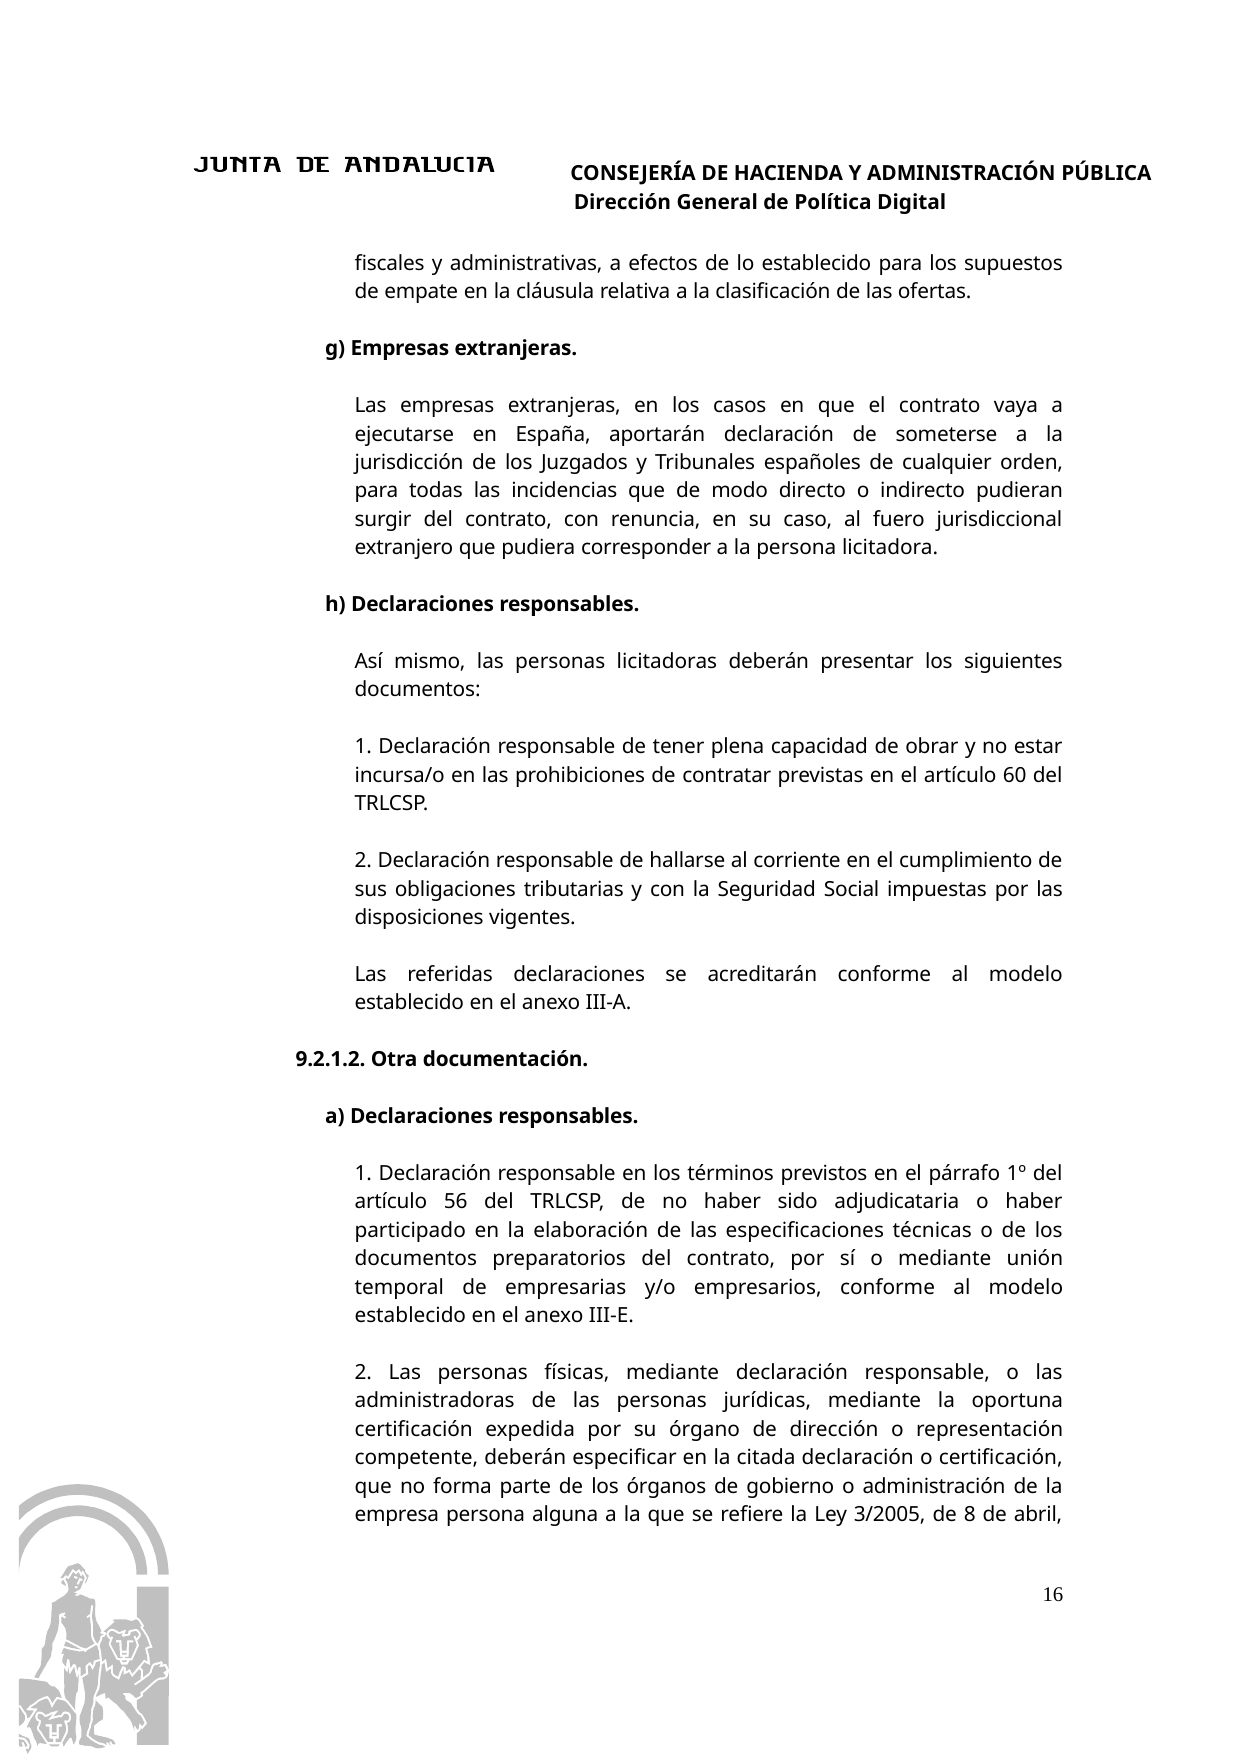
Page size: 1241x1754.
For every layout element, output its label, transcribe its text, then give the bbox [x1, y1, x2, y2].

text Las empresas extranjeras, en los casos en que el contrato vaya a ejecutarse en España, aportarán declaración de someterse a la jurisdicción de los Juzgados y Tribunales españoles de cualquier orden, para todas las incidencias que de modo directo o indirecto pudieran surgir del contrato, con renuncia, en su caso, al fuero jurisdiccional extranjero que pudiera corresponder a la persona licitadora. [354, 390, 1063, 561]
text Así mismo, las personas licitadoras deberán presentar los siguientes documentos: [354, 646, 1063, 703]
text Las referidas declaraciones se acreditarán conforme al modelo establecido en el anexo III-A. [354, 959, 1063, 1016]
text 1. Declaración responsable en los términos previstos en el párrafo 1º del artículo 56 del TRLCSP, de no haber sido adjudicataria o haber participado en la elaboración de las especificaciones técnicas o de los documentos preparatorios del contrato, por sí o mediante unión temporal de empresarias y/o empresarios, conforme al modelo establecido en el anexo III-E. [354, 1158, 1063, 1329]
text g) Empresas extranjeras. [325, 333, 1063, 362]
text 1. Declaración responsable de tener plena capacidad de obrar y no estar incursa/o en las prohibiciones de contratar previstas en el artículo 60 del TRLCSP. [354, 731, 1063, 817]
text 9.2.1.2. Otra documentación. [295, 1044, 1063, 1073]
text a) Declaraciones responsables. [325, 1101, 1063, 1129]
text 2. Las personas físicas, mediante declaración responsable, o las administradoras de las personas jurídicas, mediante la oportuna certificación expedida por su órgano de dirección o representación competente, deberán especificar en la citada declaración o certificación, que no forma parte de los órganos de gobierno o administración de la empresa persona alguna a la que se refiere la Ley 3/2005, de 8 de abril, [354, 1357, 1063, 1528]
text fiscales y administrativas, a efectos de lo establecido para los supuestos de empate en la cláusula relativa a la clasificación de las ofertas. [354, 248, 1063, 305]
text h) Declaraciones responsables. [325, 589, 1063, 618]
text 2. Declaración responsable de hallarse al corriente en el cumplimiento de sus obligaciones tributarias y con la Seguridad Social impuestas por las disposiciones vigentes. [354, 845, 1063, 931]
